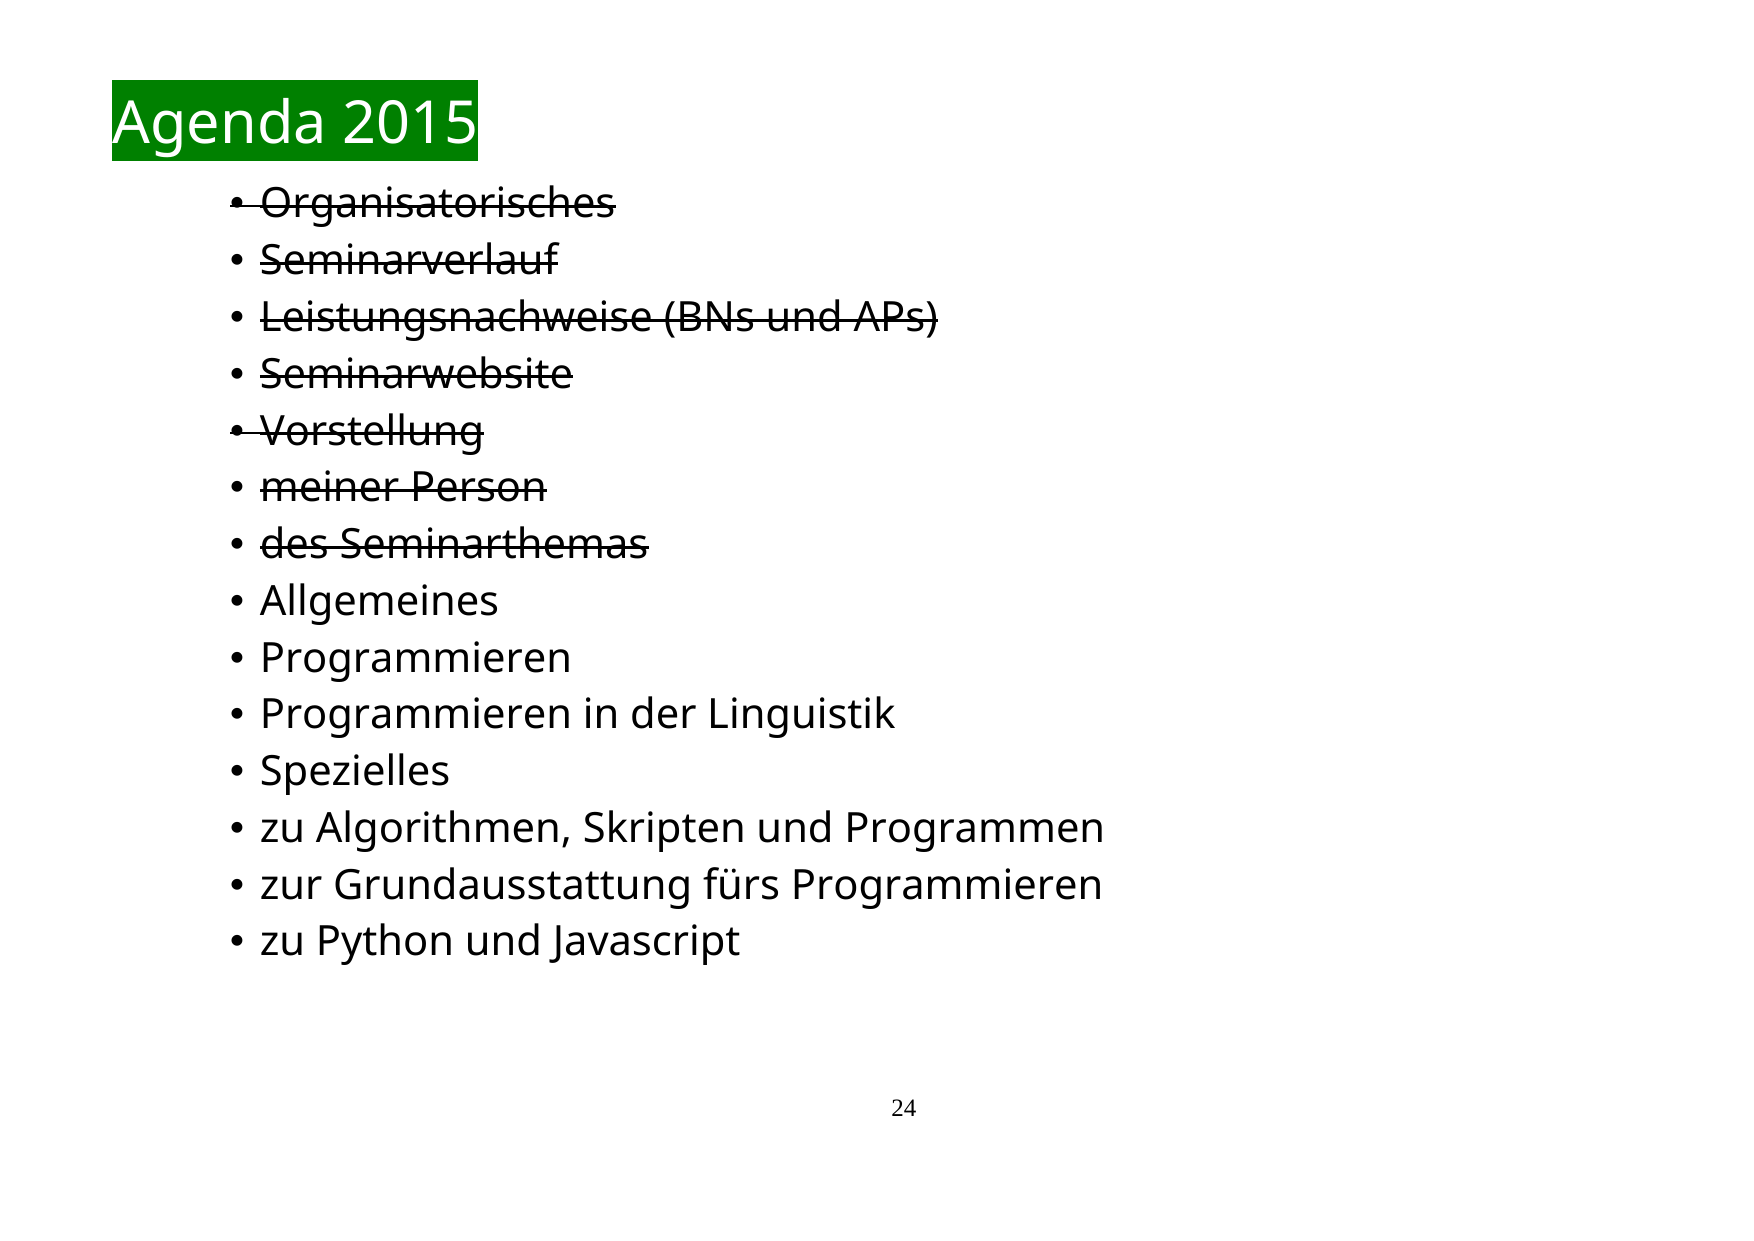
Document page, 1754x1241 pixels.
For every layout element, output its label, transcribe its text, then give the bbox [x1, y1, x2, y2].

list meiner Person [230, 457, 1695, 514]
list Programmieren [230, 627, 1695, 684]
subtitle Agenda 2015 [112, 80, 1695, 161]
list des Seminarthemas [230, 514, 1695, 571]
list Seminarverlauf [230, 230, 1695, 287]
list Leistungsnachweise (BNs und APs) [230, 287, 1695, 343]
list Organisatorisches [230, 173, 1695, 230]
list Vorstellung [230, 400, 1695, 457]
list Allgemeines [230, 571, 1695, 627]
list Programmieren in der Linguistik [230, 684, 1695, 741]
list Seminarwebsite [230, 343, 1695, 400]
list zu Algorithmen, Skripten und Programmen [230, 798, 1695, 854]
list zu Python und Javascript [230, 911, 1695, 968]
list Spezielles [230, 741, 1695, 798]
list zur Grundausstattung fürs Programmieren [230, 854, 1695, 911]
